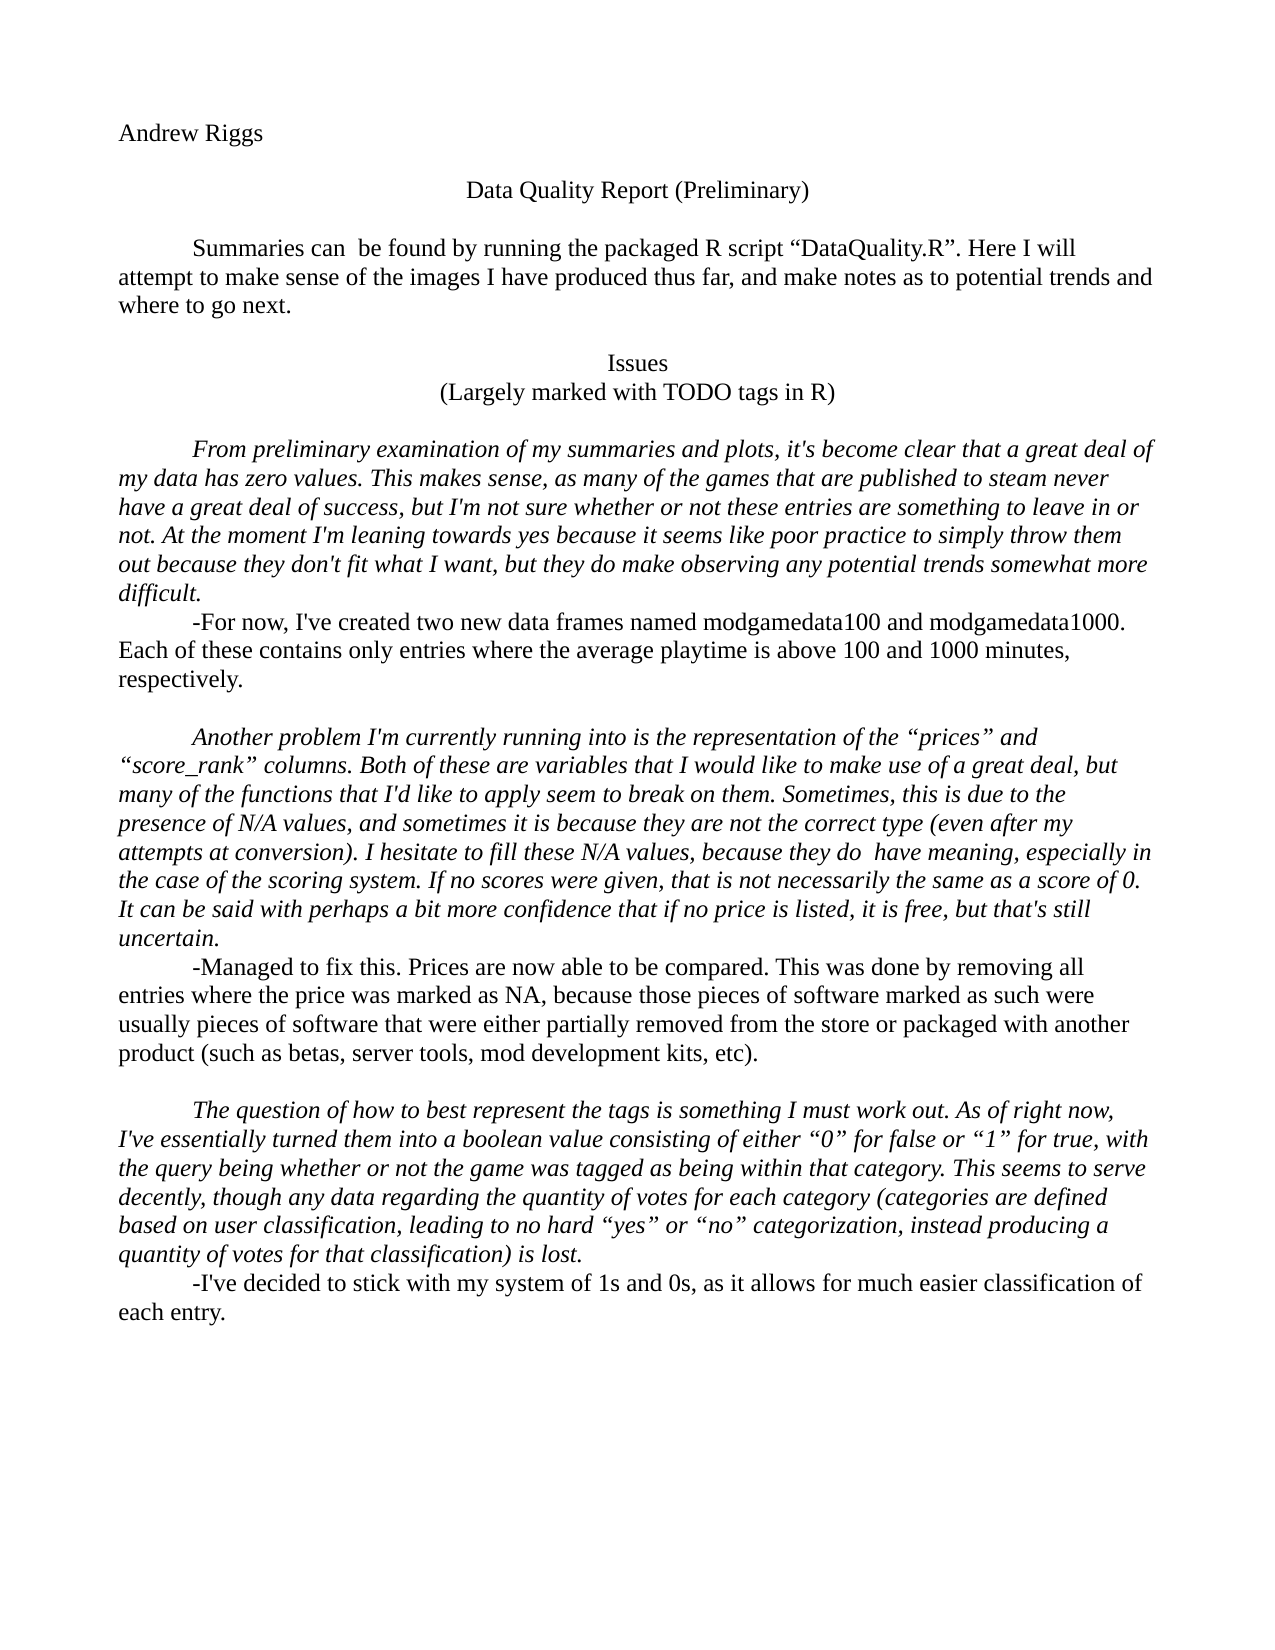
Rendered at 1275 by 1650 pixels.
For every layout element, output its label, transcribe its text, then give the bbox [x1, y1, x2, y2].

text Issues [118, 348, 1157, 377]
text Data Quality Report (Preliminary) [118, 176, 1157, 204]
text (Largely marked with TODO tags in R) [118, 377, 1157, 406]
text The question of how to best represent the tags is something I must work out. As of right now, I've essentially turned them into a boolean value consisting of either “0” for false or “1” for true, with the query being whether or not the game was tagged as being within that category. This seems to serve decently, though any data regarding the quantity of votes for each category (categories are defined based on user classification, leading to no hard “yes” or “no” categorization, instead producing a quantity of votes for that classification) is lost. [118, 1096, 1157, 1268]
text -For now, I've created two new data frames named modgamedata100 and modgamedata1000. Each of these contains only entries where the average playtime is above 100 and 1000 minutes, respectively. [118, 607, 1157, 693]
text Summaries can be found by running the packaged R script “DataQuality.R”. Here I will attempt to make sense of the images I have produced thus far, and make notes as to potential trends and where to go next. [118, 233, 1157, 319]
text -Managed to fix this. Prices are now able to be compared. This was done by removing all entries where the price was marked as NA, because those pieces of software marked as such were usually pieces of software that were either partially removed from the store or packaged with another product (such as betas, server tools, mod development kits, etc). [118, 952, 1157, 1067]
text Another problem I'm currently running into is the representation of the “prices” and “score_rank” columns. Both of these are variables that I would like to make use of a great deal, but many of the functions that I'd like to apply seem to break on them. Sometimes, this is due to the presence of N/A values, and sometimes it is because they are not the correct type (even after my attempts at conversion). I hesitate to fill these N/A values, because they do have meaning, especially in the case of the scoring system. If no scores were given, that is not necessarily the same as a score of 0. It can be said with perhaps a bit more confidence that if no price is listed, it is free, but that's still uncertain. [118, 722, 1157, 952]
text -I've decided to stick with my system of 1s and 0s, as it allows for much easier classification of each entry. [118, 1268, 1157, 1326]
text From preliminary examination of my summaries and plots, it's become clear that a great deal of my data has zero values. This makes sense, as many of the games that are published to steam never have a great deal of success, but I'm not sure whether or not these entries are something to leave in or not. At the moment I'm leaning towards yes because it seems like poor practice to simply throw them out because they don't fit what I want, but they do make observing any potential trends somewhat more difficult. [118, 434, 1157, 607]
text Andrew Riggs [118, 118, 1157, 147]
